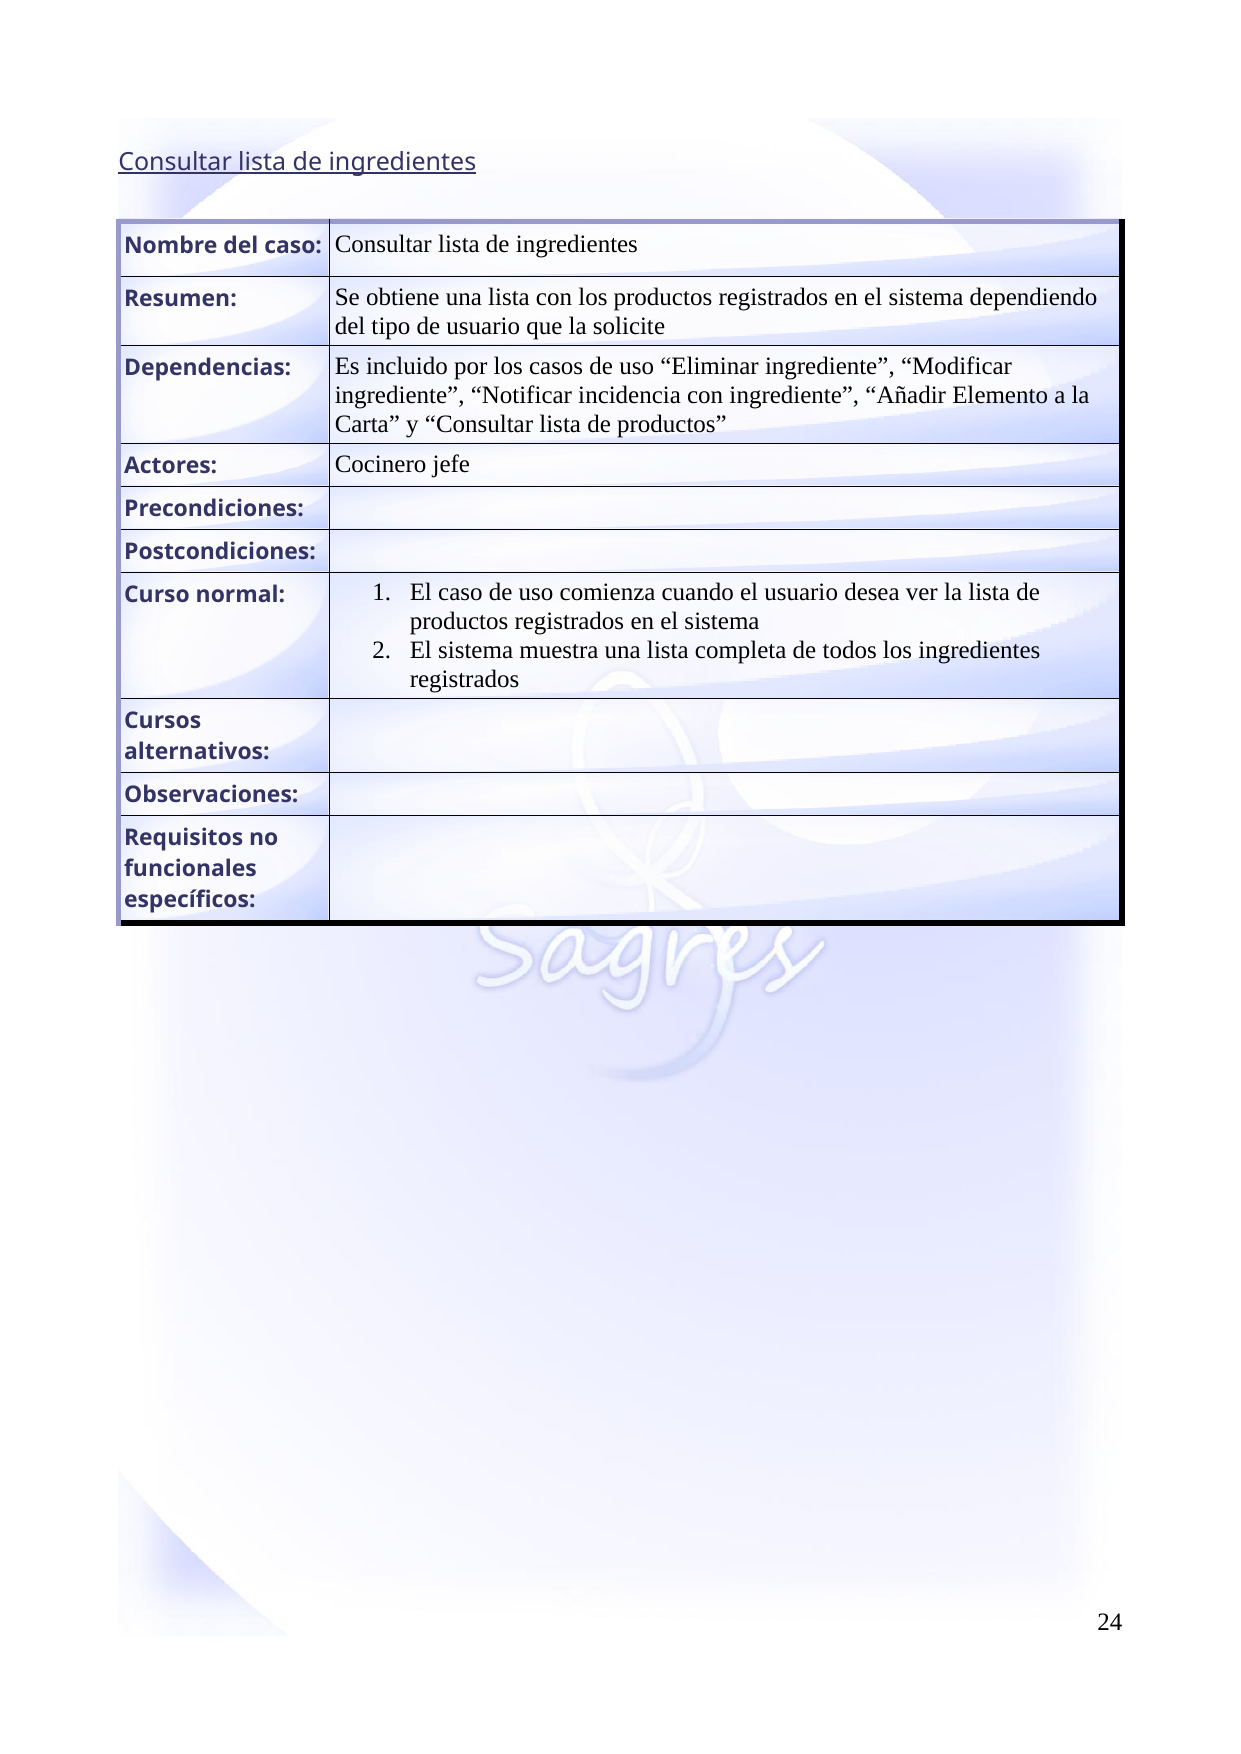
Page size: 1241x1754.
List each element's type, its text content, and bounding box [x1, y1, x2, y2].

table_cell [330, 699, 1119, 772]
table_cell Cocinero jefe [330, 444, 1119, 486]
table_cell [330, 487, 1119, 529]
table_cell Dependencias: [121, 346, 329, 443]
table_cell Cursos alternativos: [121, 699, 329, 772]
picture [118, 926, 1122, 1636]
table_cell El caso de uso comienza cuando el usuario desea ver la lista de productos registrados en el sistema El sistema muestra una lista completa de todos los ingredientes registrados [330, 573, 1119, 698]
table_cell Actores: [121, 444, 329, 486]
subtitle Consultar lista de ingredientes [118, 143, 1122, 177]
table_cell Requisitos no funcionales específicos: [121, 816, 329, 920]
table_cell Observaciones: [121, 773, 329, 815]
table_cell Resumen: [121, 277, 329, 345]
table_cell Es incluido por los casos de uso “Eliminar ingrediente”, “Modificar ingrediente”, “Notificar incidencia con ingrediente”, “Añadir Elemento a la Carta” y “Consultar lista de productos” [330, 346, 1119, 443]
table_cell Precondiciones: [121, 487, 329, 529]
picture [118, 118, 1122, 143]
table_cell [330, 773, 1119, 815]
table_cell [330, 816, 1119, 920]
table_cell Postcondiciones: [121, 530, 329, 572]
table_cell Curso normal: [121, 573, 329, 698]
table_cell Se obtiene una lista con los productos registrados en el sistema dependiendo del tipo de usuario que la solicite [330, 277, 1119, 345]
table_header Nombre del caso: [121, 224, 329, 276]
table_cell [330, 530, 1119, 572]
table_header Consultar lista de ingredientes [330, 224, 1119, 276]
picture [118, 177, 1122, 219]
